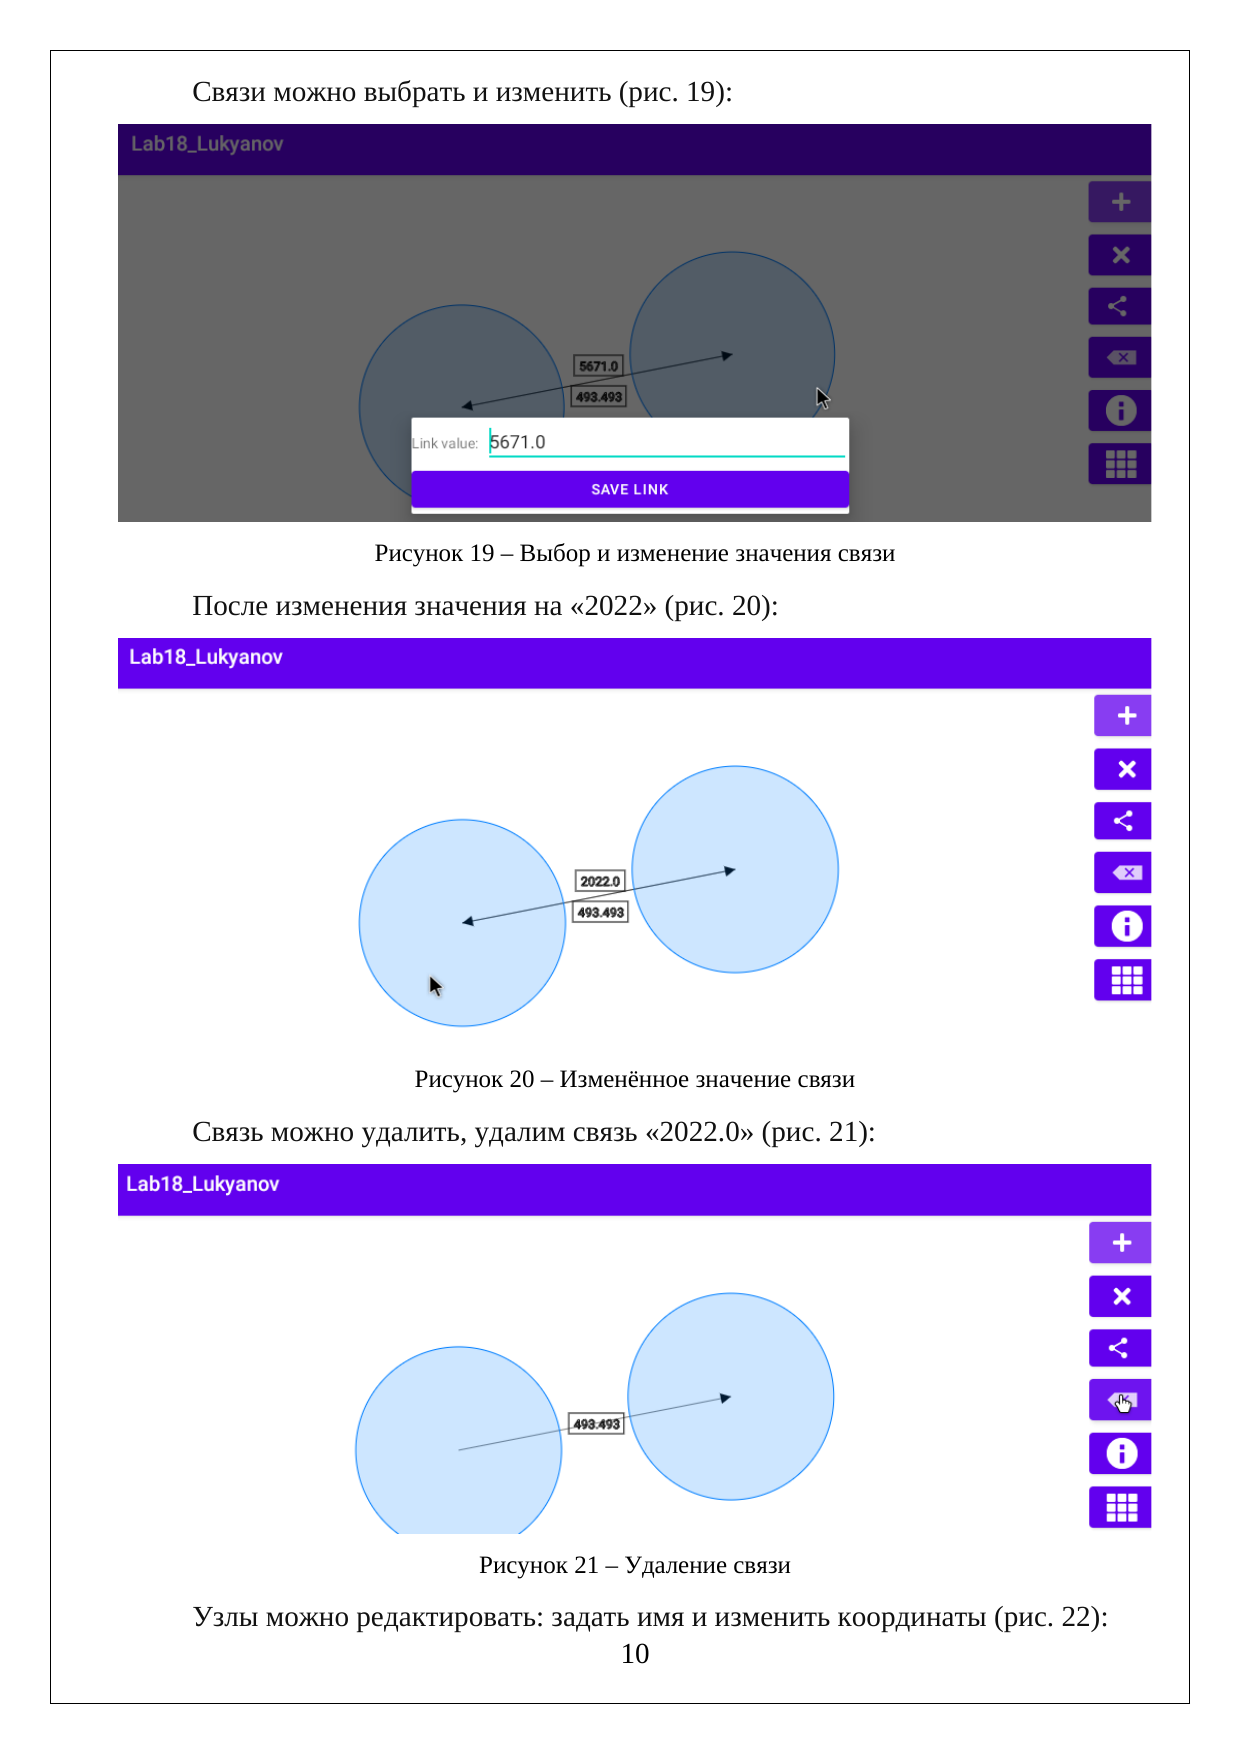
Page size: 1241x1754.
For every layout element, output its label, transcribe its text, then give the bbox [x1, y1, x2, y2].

text Рисунок 19 – Выбор и изменение значения связи [118, 538, 1152, 567]
text Связи можно выбрать и изменить (рис. 19): [118, 74, 1152, 107]
text Рисунок 20 – Изменённое значение связи [118, 1064, 1152, 1093]
text Рисунок 21 – Удаление связи [118, 1550, 1152, 1579]
text Связь можно удалить, удалим связь «2022.0» (рис. 21): [118, 1114, 1152, 1147]
text После изменения значения на «2022» (рис. 20): [118, 588, 1152, 622]
text Узлы можно редактировать: задать имя и изменить координаты (рис. 22): [118, 1599, 1152, 1633]
